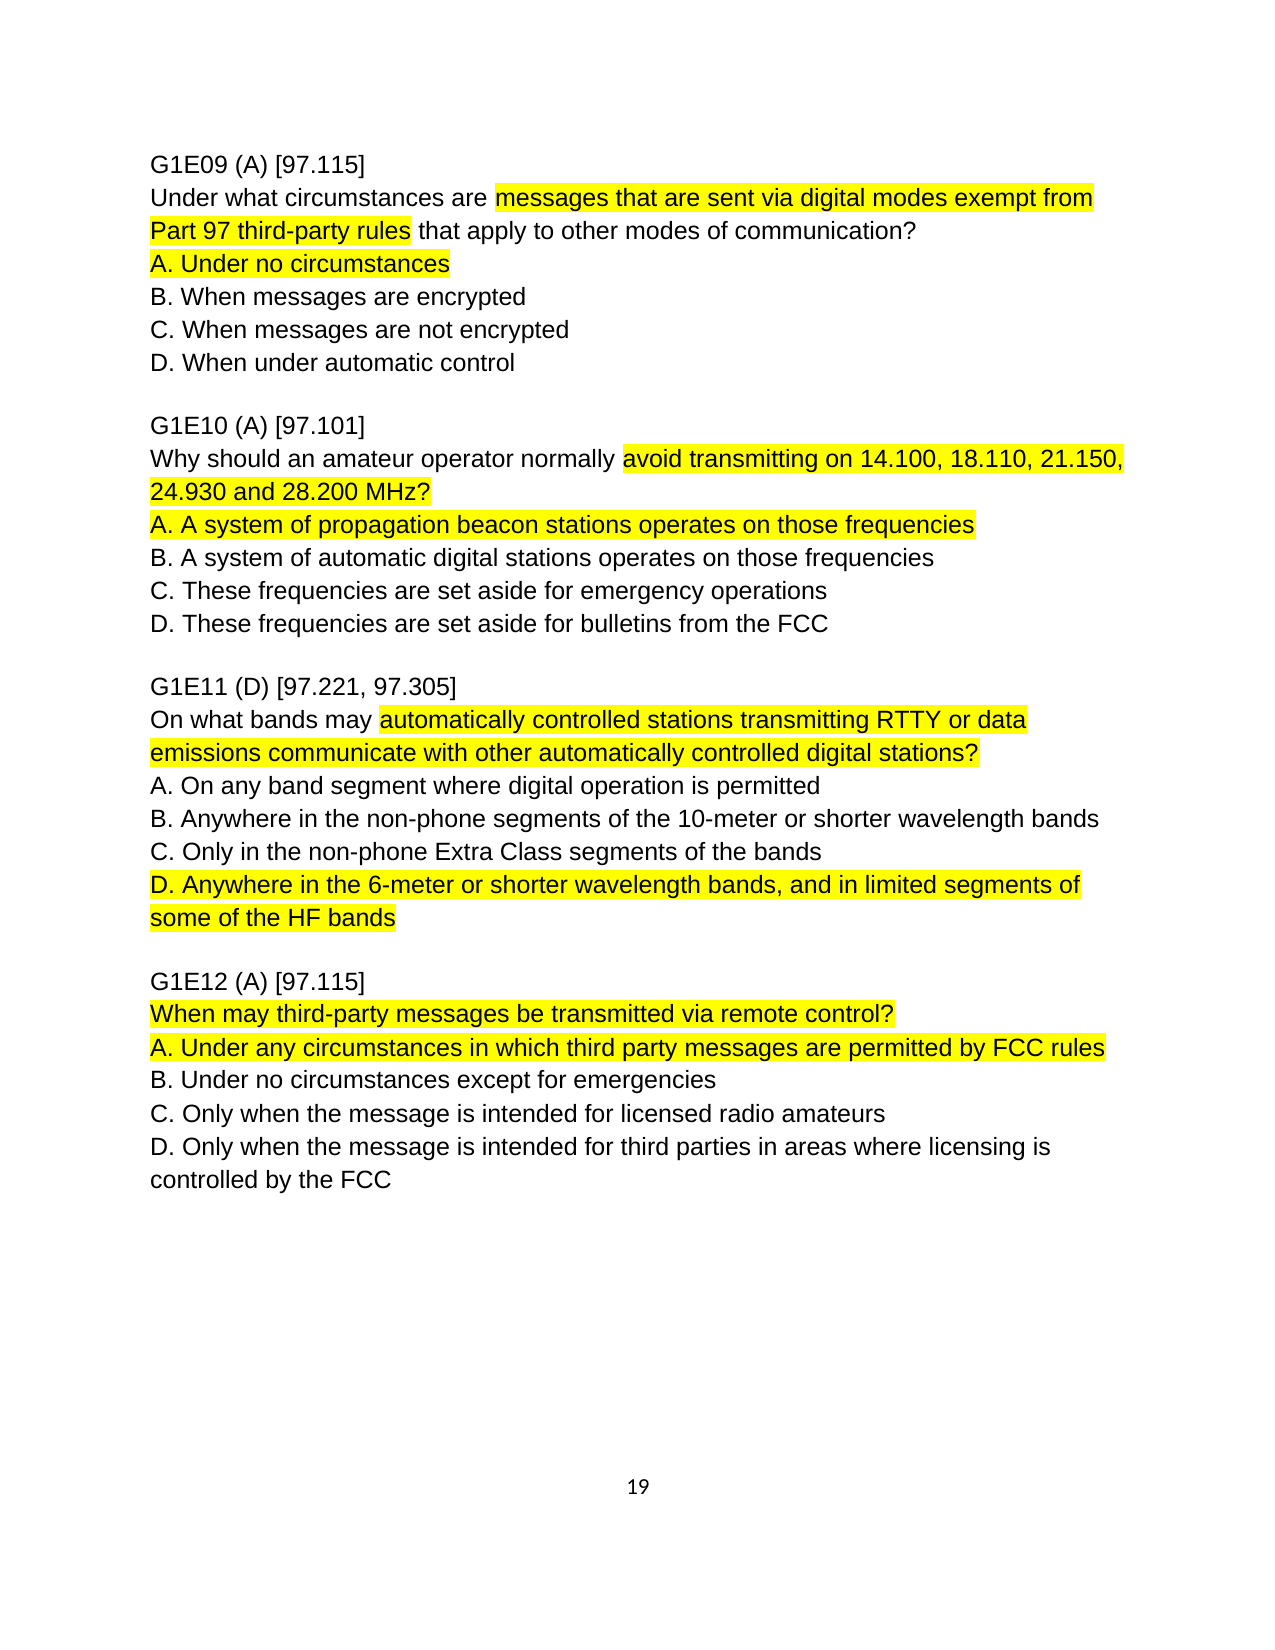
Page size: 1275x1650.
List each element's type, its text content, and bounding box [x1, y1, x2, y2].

text G1E11 (D) [97.221, 97.305] On what bands may automatically controlled stations transmitting RTTY or data emissions communicate with other automatically controlled digital stations? A. On any band segment where digital operation is permitted B. Anywhere in the non-phone segments of the 10-meter or shorter wavelength bands C. Only in the non-phone Extra Class segments of the bands D. Anywhere in the 6-meter or shorter wavelength bands, and in limited segments of some of the HF bands [150, 672, 1125, 932]
text G1E12 (A) [97.115] When may third-party messages be transmitted via remote control? A. Under any circumstances in which third party messages are permitted by FCC rules B. Under no circumstances except for emergencies C. Only when the message is intended for licensed radio amateurs D. Only when the message is intended for third parties in areas where licensing is controlled by the FCC [150, 966, 1125, 1193]
text G1E09 (A) [97.115] Under what circumstances are messages that are sent via digital modes exempt from Part 97 third-party rules that apply to other modes of communication? A. Under no circumstances B. When messages are encrypted C. When messages are not encrypted D. When under automatic control [150, 150, 1125, 377]
text G1E10 (A) [97.101] Why should an amateur operator normally avoid transmitting on 14.100, 18.110, 21.150, 24.930 and 28.200 MHz? A. A system of propagation beacon stations operates on those frequencies B. A system of automatic digital stations operates on those frequencies C. These frequencies are set aside for emergency operations D. These frequencies are set aside for bulletins from the FCC [150, 411, 1125, 638]
